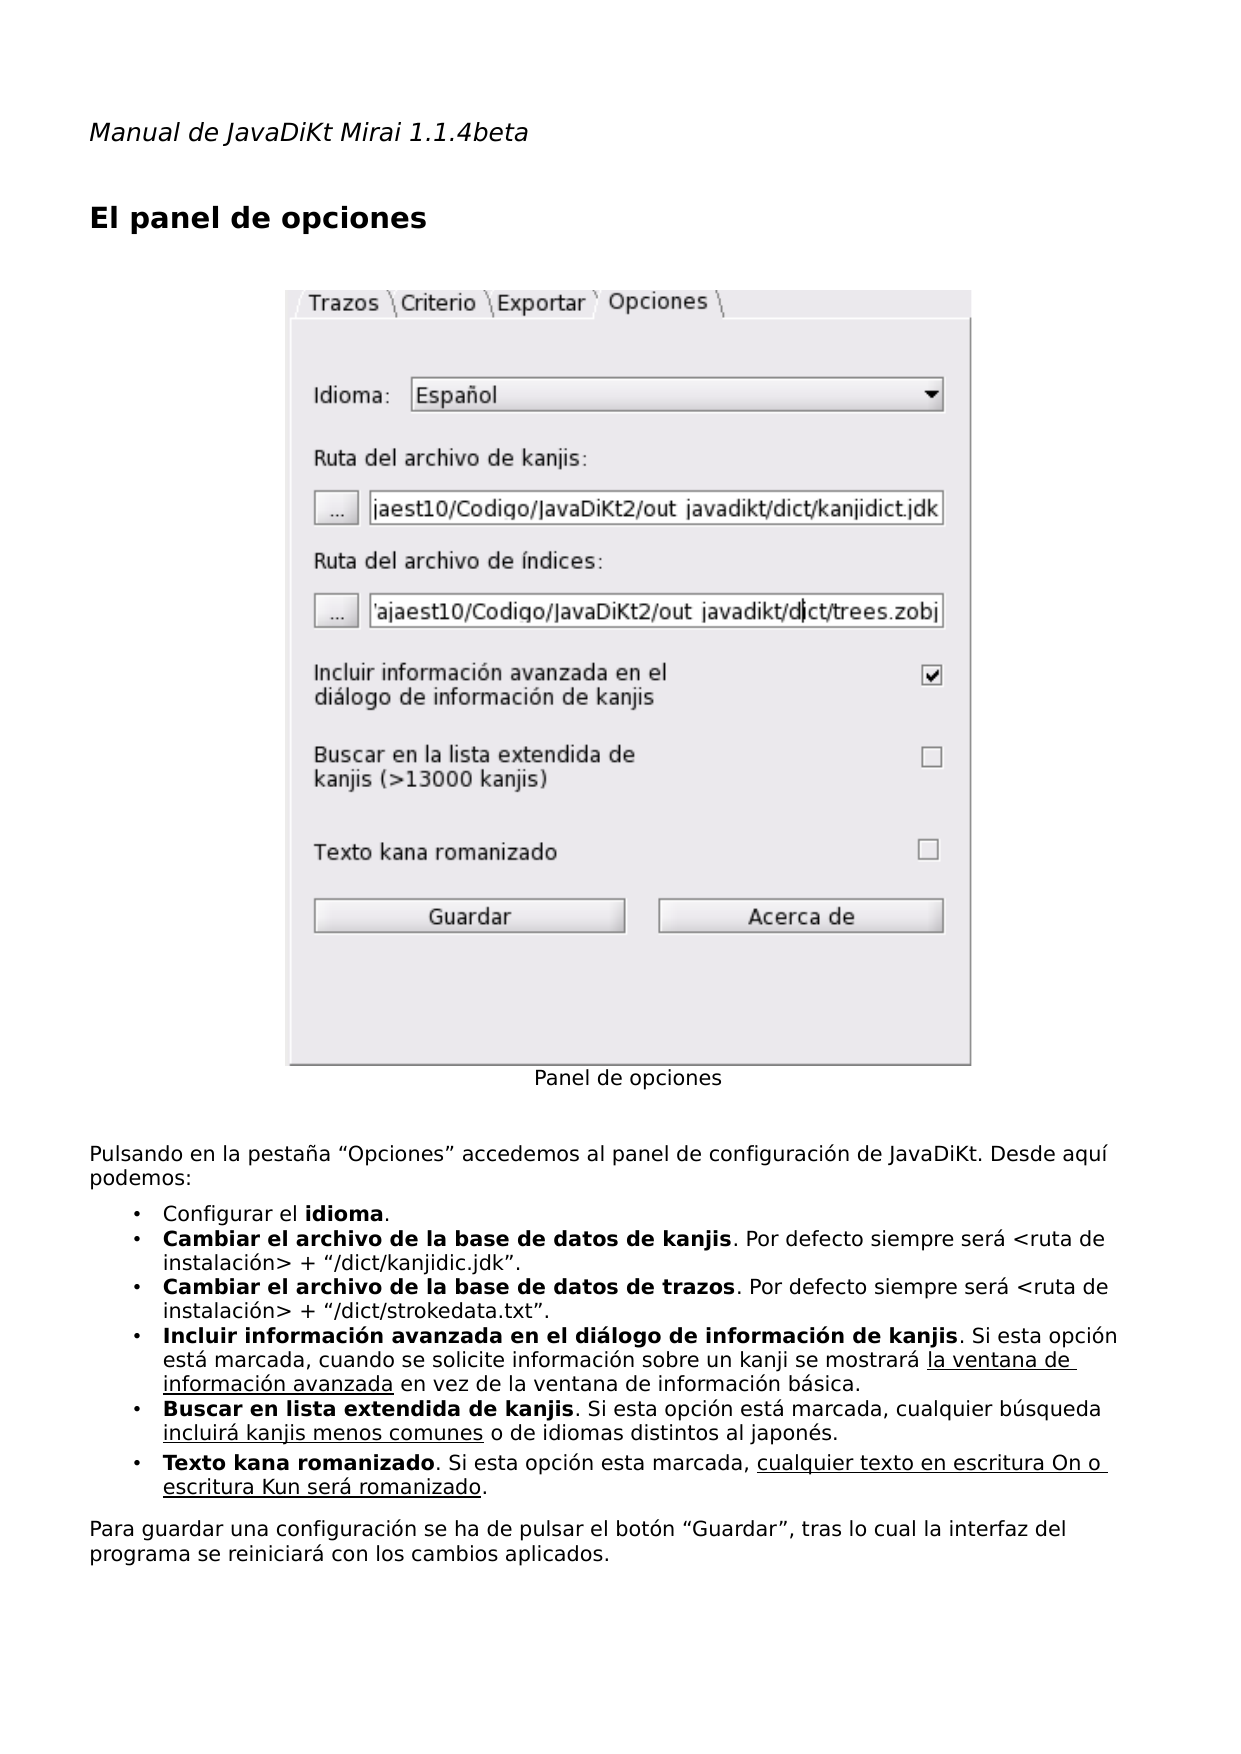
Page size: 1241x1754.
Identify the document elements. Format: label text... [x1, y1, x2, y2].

text Para guardar una configuración se ha de pulsar el botón “Guardar”, tras lo cual la interfaz del programa se reiniciará con los cambios aplicados. [89, 1517, 1167, 1566]
list Cambiar el archivo de la base de datos de kanjis. Por defecto siempre será <ruta de instalación> + “/dict/kanjidic.jdk”. [133, 1227, 1167, 1275]
picture [285, 290, 972, 1066]
list Texto kana romanizado. Si esta opción esta marcada, cualquier texto en escritura On o escritura Kun será romanizado. [133, 1451, 1167, 1500]
text Pulsando en la pestaña “Opciones” accedemos al panel de configuración de JavaDiKt. Desde aquí podemos: [89, 1142, 1167, 1191]
list Incluir información avanzada en el diálogo de información de kanjis. Si esta opción está marcada, cuando se solicite información sobre un kanji se mostrará la ventana de información avanzada en vez de la ventana de información básica. [133, 1324, 1167, 1397]
list Configurar el idioma. [133, 1202, 1167, 1227]
list Cambiar el archivo de la base de datos de trazos. Por defecto siempre será <ruta de instalación> + “/dict/strokedata.txt”. [133, 1275, 1167, 1324]
list Buscar en lista extendida de kanjis. Si esta opción está marcada, cualquier búsqueda incluirá kanjis menos comunes o de idiomas distintos al japonés. [133, 1397, 1167, 1445]
text Panel de opciones [89, 296, 1167, 1090]
subtitle El panel de opciones [89, 202, 1167, 236]
